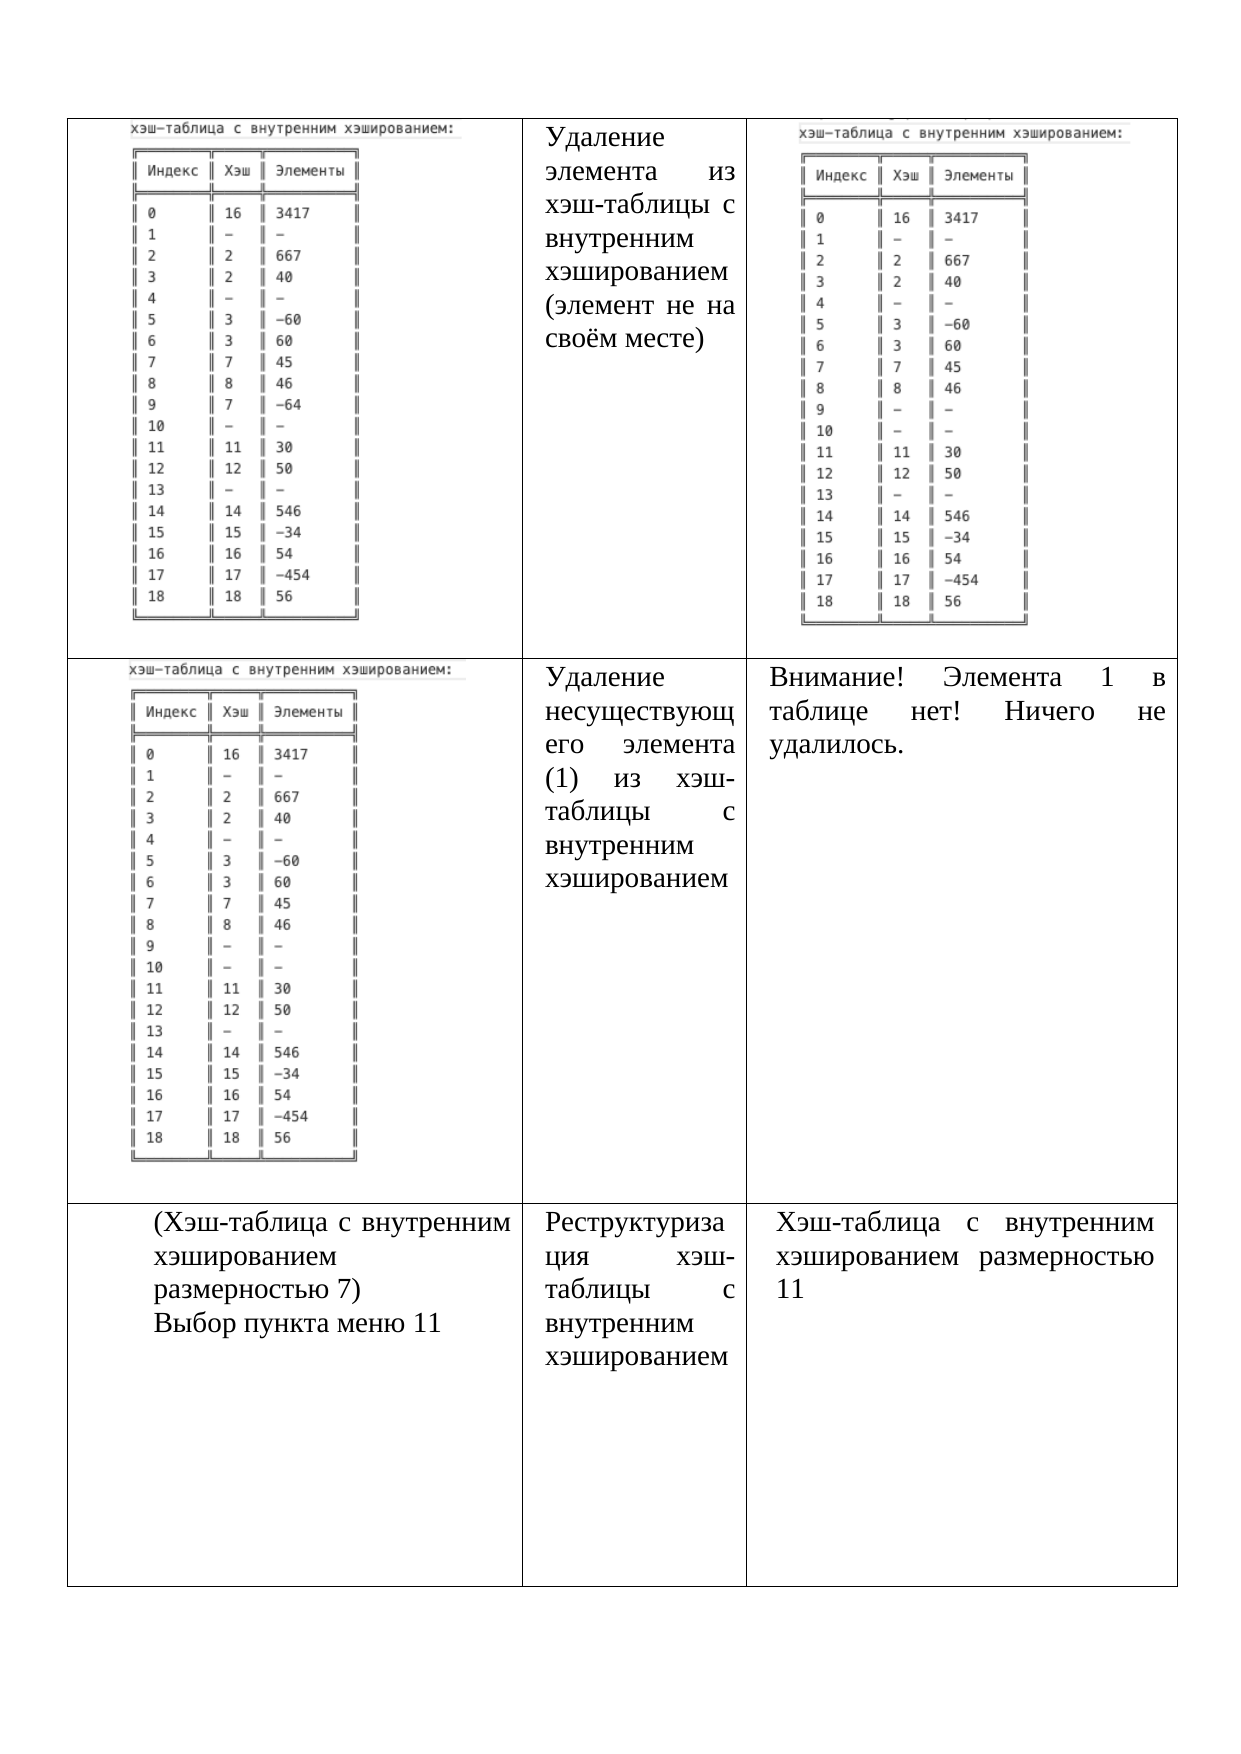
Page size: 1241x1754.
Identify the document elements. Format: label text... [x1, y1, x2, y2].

table_cell (Хэш-таблица с внутренним хэшированием размерностью 7) Выбор пункта меню 11 [68, 1204, 522, 1586]
table_cell [68, 659, 522, 1203]
table_cell Реструктуризация хэш-таблицы с внутренним хэшированием [523, 1204, 746, 1586]
table_cell Хэш-таблица с внутренним хэшированием размерностью 11 [747, 1204, 1177, 1586]
table_cell Удаление элемента из хэш-таблицы с внутренним хэшированием (элемент не на своём месте) [523, 119, 746, 658]
table_cell Удаление несуществующего элемента (1) из хэш-таблицы с внутренним хэшированием [523, 659, 746, 1203]
picture [793, 119, 1131, 636]
table_cell Внимание! Элемента 1 в таблице нет! Ничего не удалилось. [747, 659, 1177, 1203]
table_cell [747, 119, 1177, 658]
picture [127, 119, 462, 625]
table_cell [68, 119, 522, 658]
picture [123, 659, 466, 1170]
